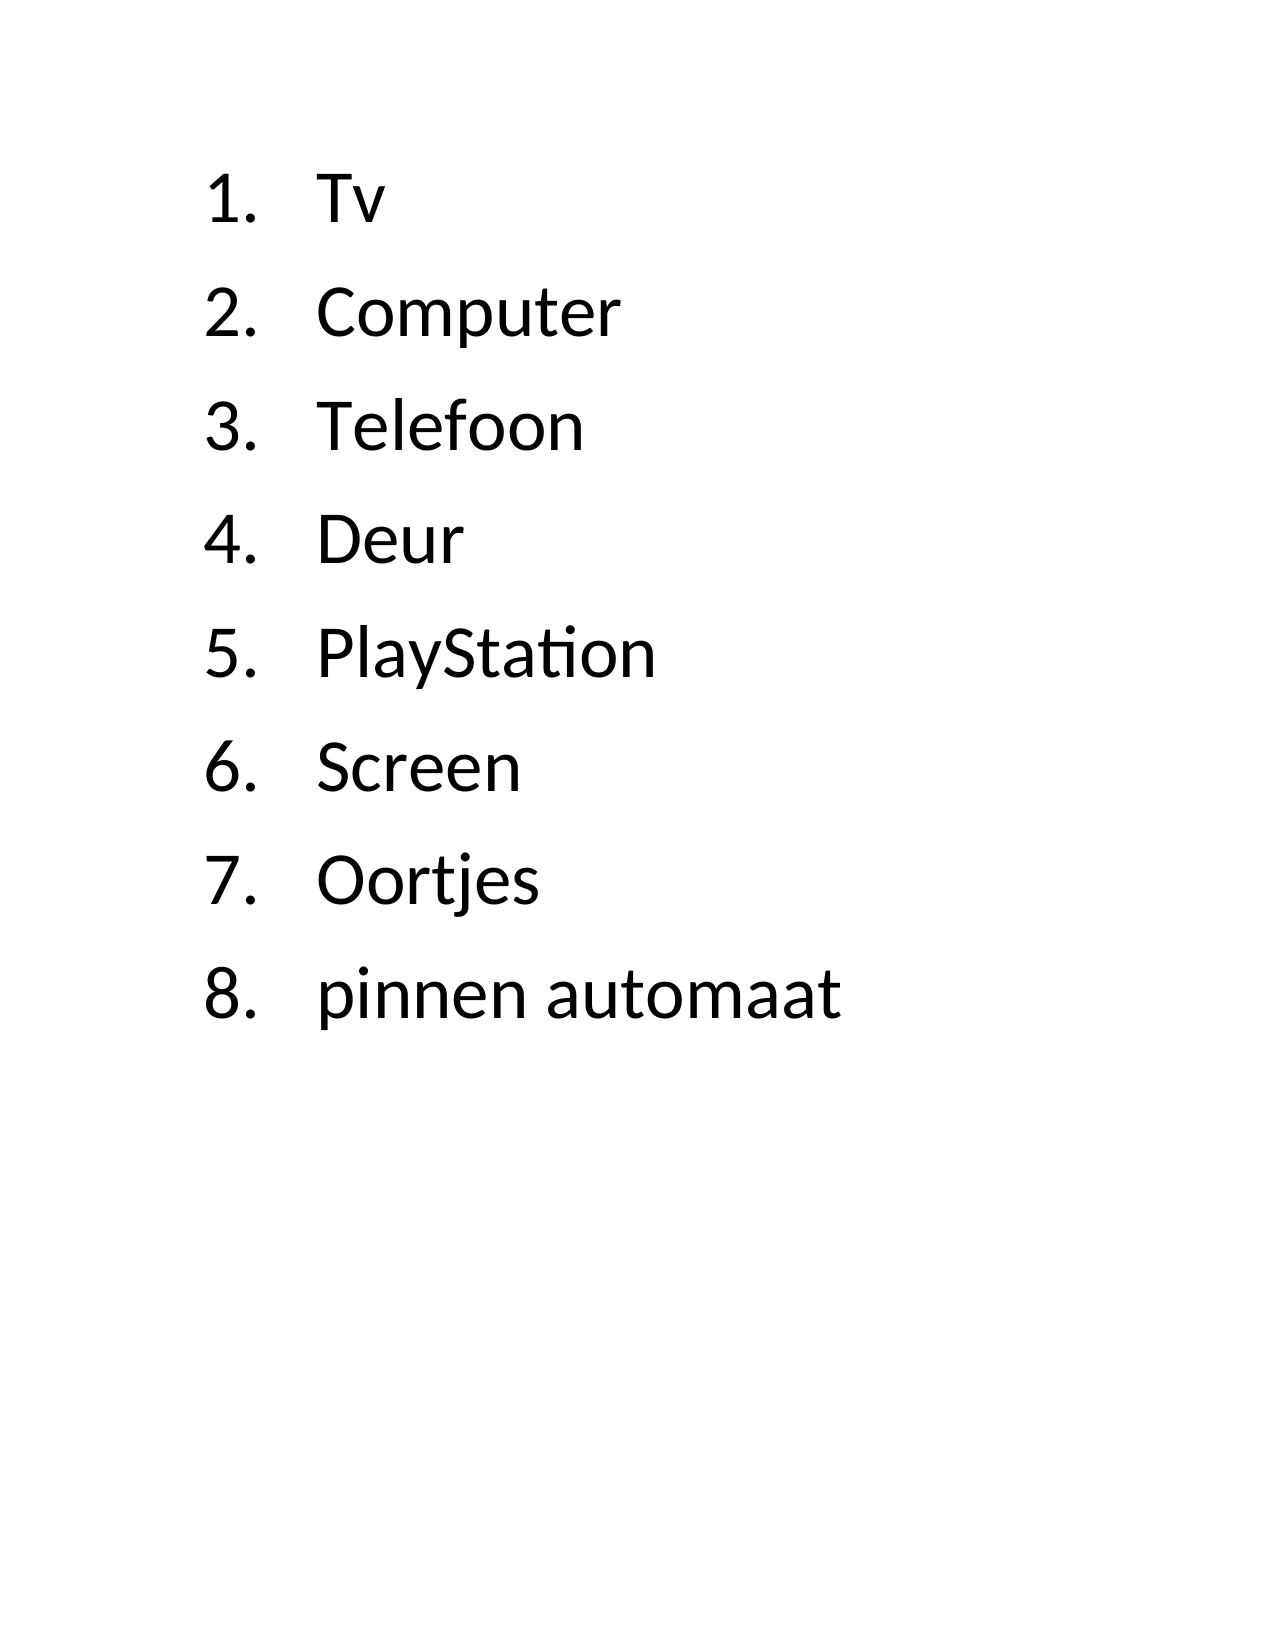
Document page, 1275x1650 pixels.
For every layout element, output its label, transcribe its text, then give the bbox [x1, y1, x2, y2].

list Computer [204, 264, 1125, 355]
list Tv [204, 150, 1125, 242]
list Oortjes [204, 832, 1125, 923]
list Screen [204, 718, 1125, 810]
list pinnen automaat [204, 946, 1125, 1037]
list Deur [204, 491, 1125, 582]
list Telefoon [204, 377, 1125, 469]
list PlayStation [204, 604, 1125, 696]
